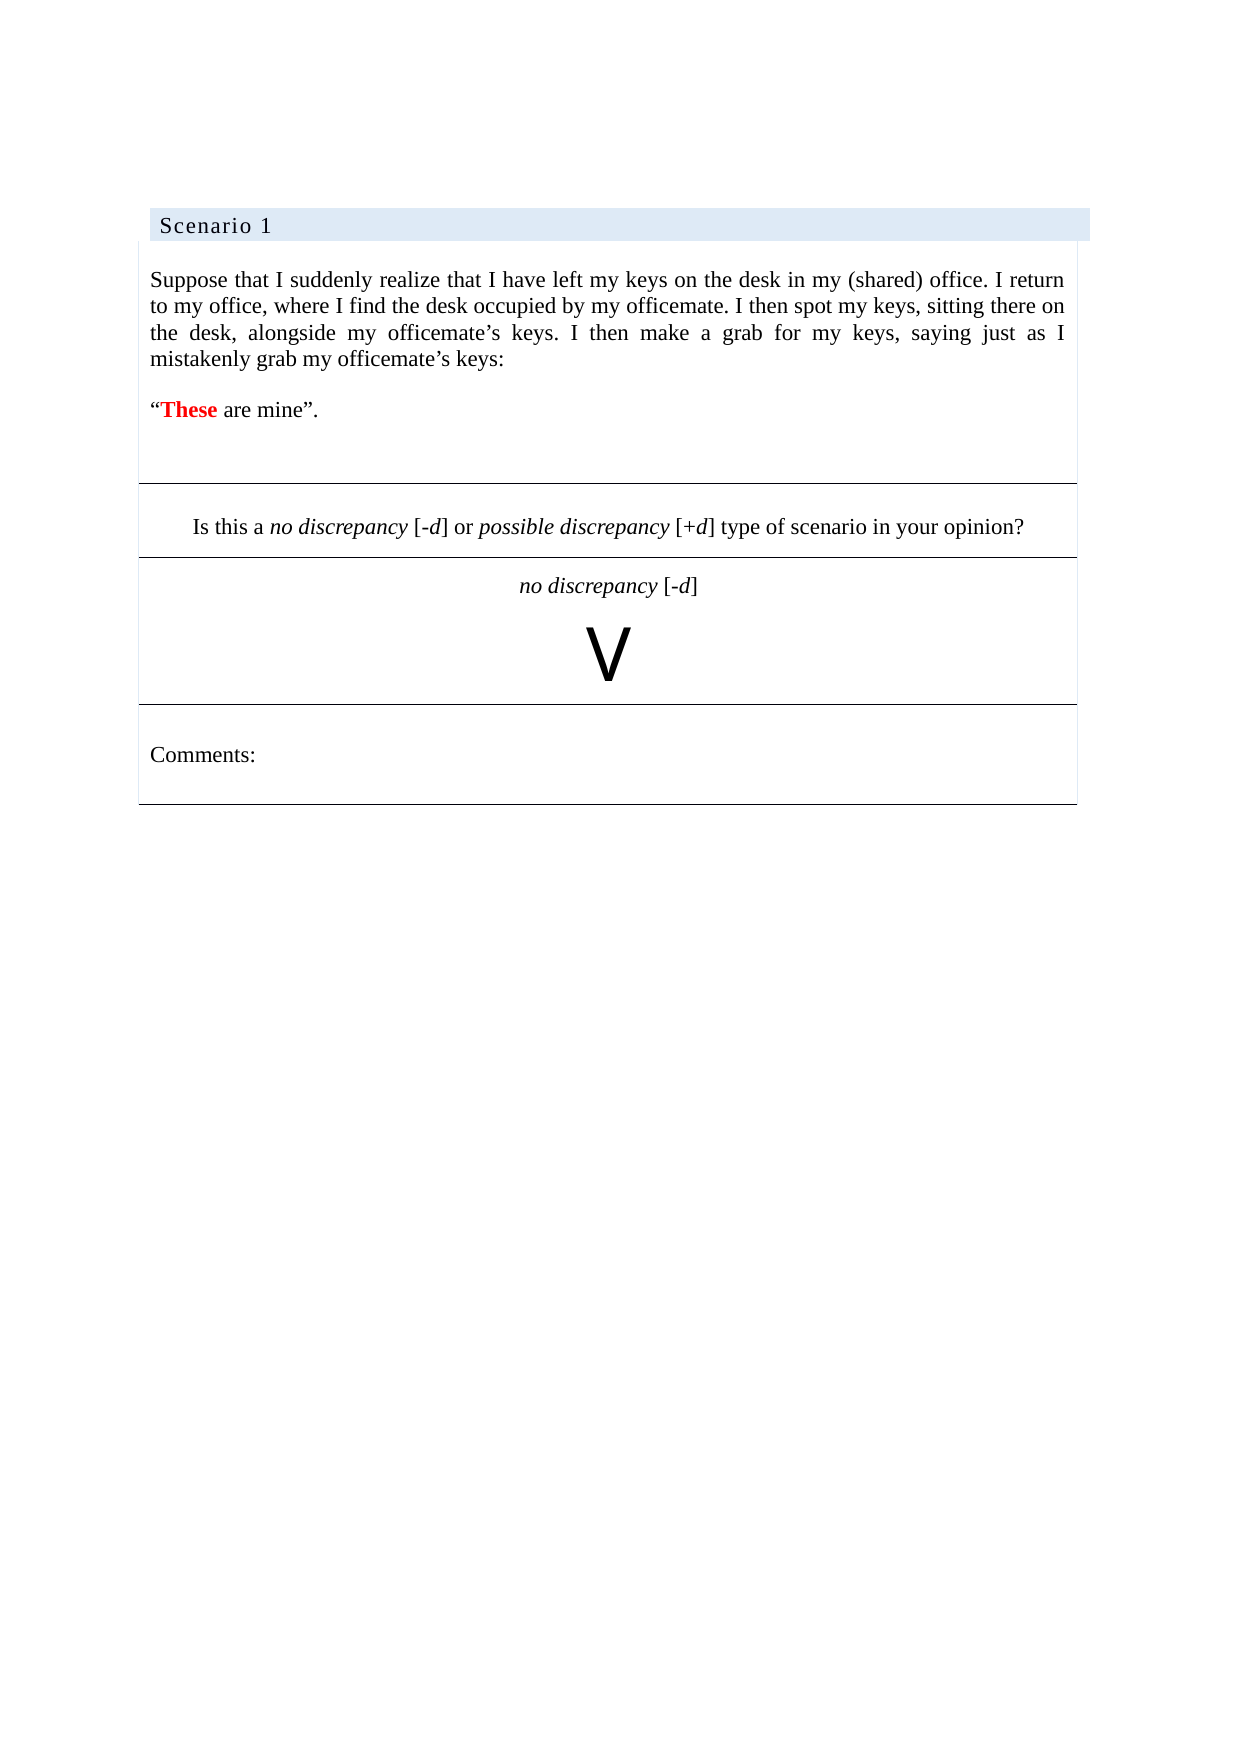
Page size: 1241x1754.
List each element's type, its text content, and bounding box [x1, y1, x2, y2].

table_cell Is this a no discrepancy [-d] or possible discrepancy [+d] type of scenario in your opinion? [139, 484, 1077, 557]
table_header Suppose that I suddenly realize that I have left my keys on the desk in my (shared) office. I return to my office, where I find the desk occupied by my officemate. I then spot my keys, sitting there on the desk, alongside my officemate’s keys. I then make a grab for my keys, saying just as I mistakenly grab my officemate’s keys: “These are mine”. [139, 241, 1077, 483]
subtitle Scenario 1 [151, 210, 1089, 240]
table_cell V [139, 601, 1077, 703]
table_cell Comments: [139, 705, 1077, 804]
table_cell no discrepancy [-d] [139, 558, 1077, 601]
